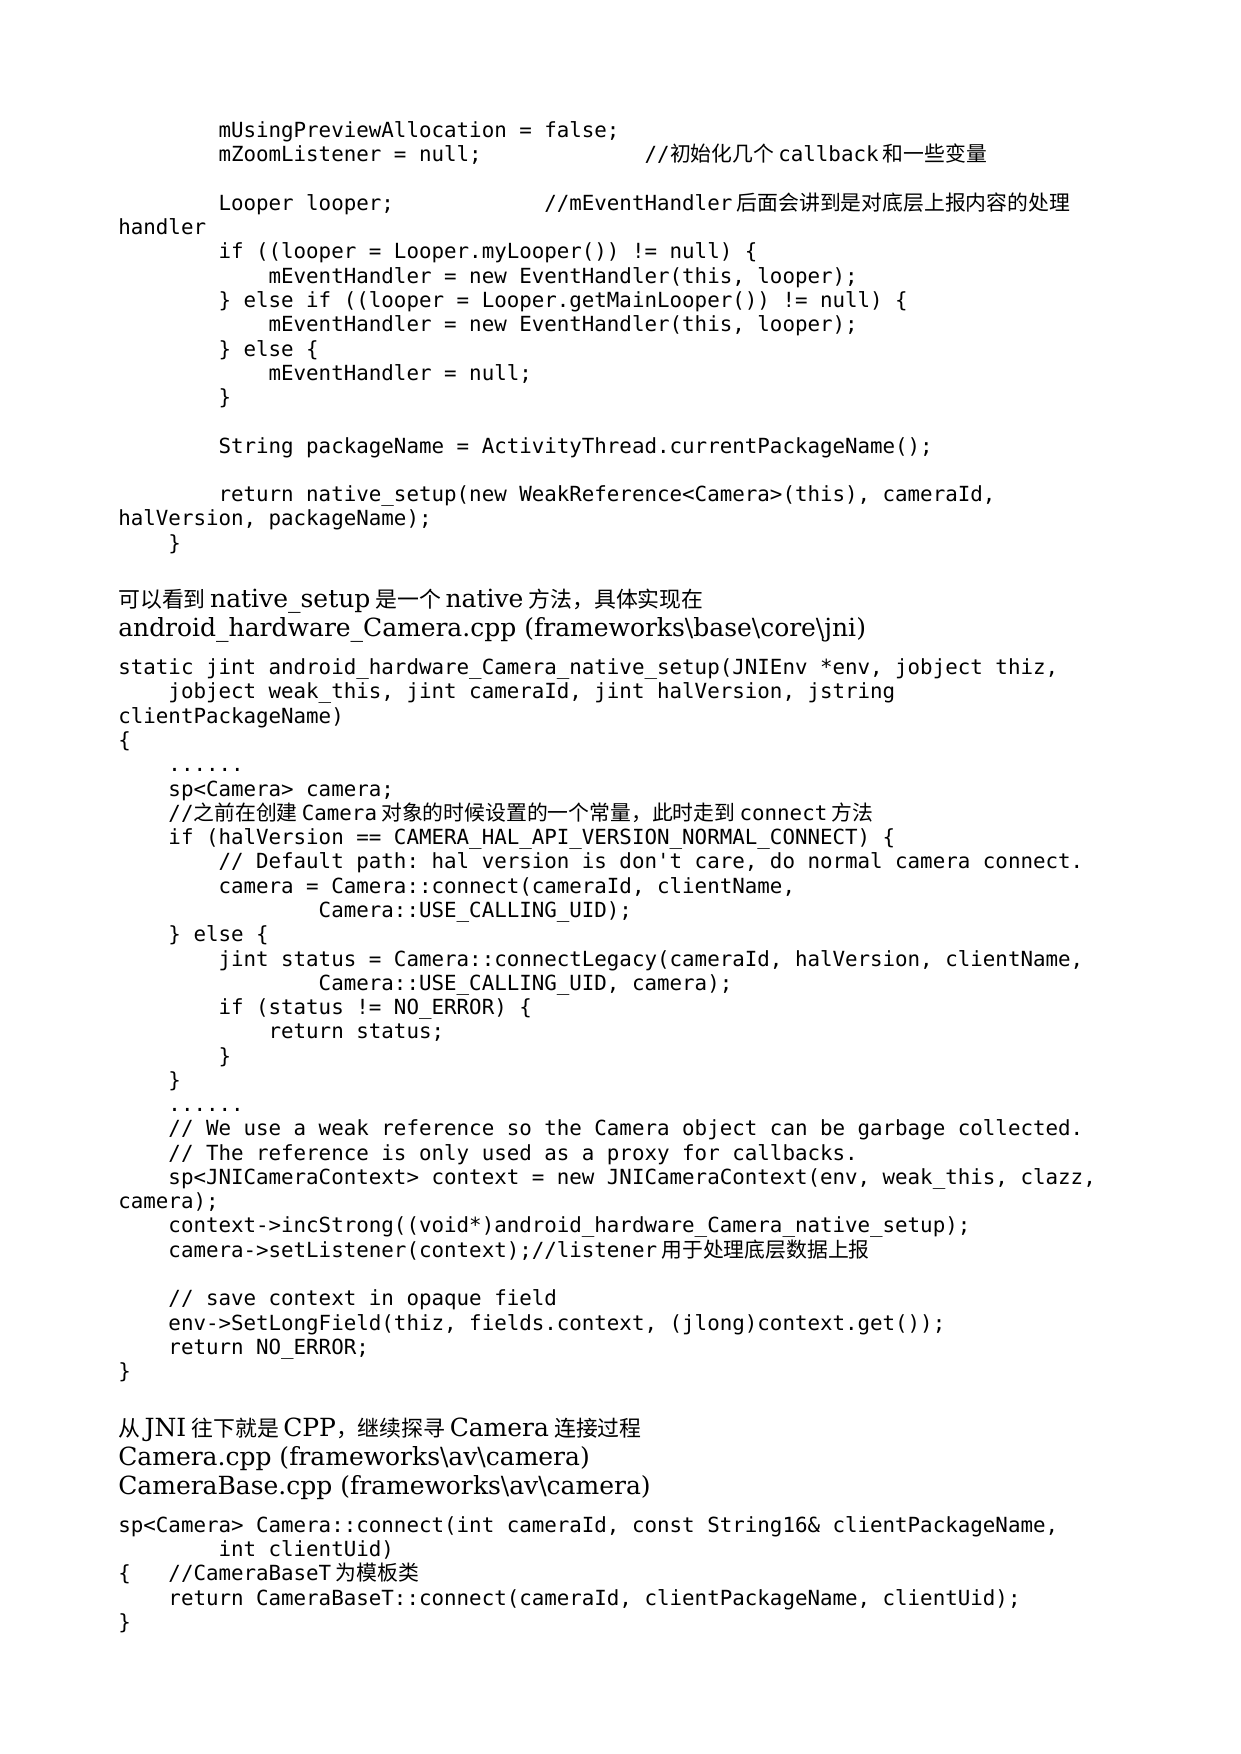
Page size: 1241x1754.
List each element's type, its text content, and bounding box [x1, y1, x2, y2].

text mEventHandler = null; [118, 361, 1122, 385]
text } else { [118, 337, 1122, 361]
text } else if ((looper = Looper.getMainLooper()) != null) { [118, 288, 1122, 312]
text } [118, 385, 1122, 409]
text //之前在创建Camera对象的时候设置的一个常量，此时走到connect方法 [118, 801, 1122, 825]
text // Default path: hal version is don't care, do normal camera connect. [118, 849, 1122, 874]
text Camera::USE_CALLING_UID, camera); [118, 971, 1122, 995]
text int clientUid) [118, 1537, 1122, 1561]
text return native_setup(new WeakReference<Camera>(this), cameraId, halVersion, packageName); [118, 482, 1122, 531]
text static jint android_hardware_Camera_native_setup(JNIEnv *env, jobject thiz, [118, 655, 1122, 679]
text // We use a weak reference so the Camera object can be garbage collected. [118, 1116, 1122, 1141]
text // The reference is only used as a proxy for callbacks. [118, 1141, 1122, 1165]
text return CameraBaseT::connect(cameraId, clientPackageName, clientUid); [118, 1586, 1122, 1610]
text if (halVersion == CAMERA_HAL_API_VERSION_NORMAL_CONNECT) { [118, 825, 1122, 849]
text context->incStrong((void*)android_hardware_Camera_native_setup); [118, 1213, 1122, 1238]
text jint status = Camera::connectLegacy(cameraId, halVersion, clientName, [118, 947, 1122, 971]
text jobject weak_this, jint cameraId, jint halVersion, jstring clientPackageName) [118, 679, 1122, 728]
text } [118, 531, 1122, 555]
text { //CameraBaseT为模板类 [118, 1561, 1122, 1586]
text mEventHandler = new EventHandler(this, looper); [118, 312, 1122, 337]
text if (status != NO_ERROR) { [118, 995, 1122, 1019]
text } else { [118, 922, 1122, 947]
text mEventHandler = new EventHandler(this, looper); [118, 264, 1122, 288]
text return NO_ERROR; [118, 1335, 1122, 1359]
text } [118, 1068, 1122, 1092]
text sp<Camera> camera; [118, 777, 1122, 801]
text sp<JNICameraContext> context = new JNICameraContext(env, weak_this, clazz, camera); [118, 1165, 1122, 1213]
text 从JNI往下就是CPP，继续探寻Camera连接过程 Camera.cpp (frameworks\av\camera) CameraBase.cpp (frameworks\av\camera) [118, 1413, 1122, 1500]
text // save context in opaque field [118, 1286, 1122, 1311]
text if ((looper = Looper.myLooper()) != null) { [118, 239, 1122, 264]
text { [118, 728, 1122, 752]
text sp<Camera> Camera::connect(int cameraId, const String16& clientPackageName, [118, 1513, 1122, 1537]
text mUsingPreviewAllocation = false; [118, 118, 1122, 142]
text String packageName = ActivityThread.currentPackageName(); [118, 434, 1122, 458]
text 可以看到native_setup是一个native方法，具体实现在 android_hardware_Camera.cpp (frameworks\base\core\jni) [118, 584, 1122, 643]
text return status; [118, 1019, 1122, 1044]
text ...... [118, 752, 1122, 777]
text Looper looper; //mEventHandler后面会讲到是对底层上报内容的处理handler [118, 191, 1122, 239]
text } [118, 1359, 1122, 1383]
text } [118, 1610, 1122, 1634]
text ...... [118, 1092, 1122, 1116]
text Camera::USE_CALLING_UID); [118, 898, 1122, 922]
text camera->setListener(context);//listener用于处理底层数据上报 [118, 1238, 1122, 1262]
text env->SetLongField(thiz, fields.context, (jlong)context.get()); [118, 1311, 1122, 1335]
text mZoomListener = null; //初始化几个callback和一些变量 [118, 142, 1122, 167]
text } [118, 1044, 1122, 1068]
text camera = Camera::connect(cameraId, clientName, [118, 874, 1122, 898]
